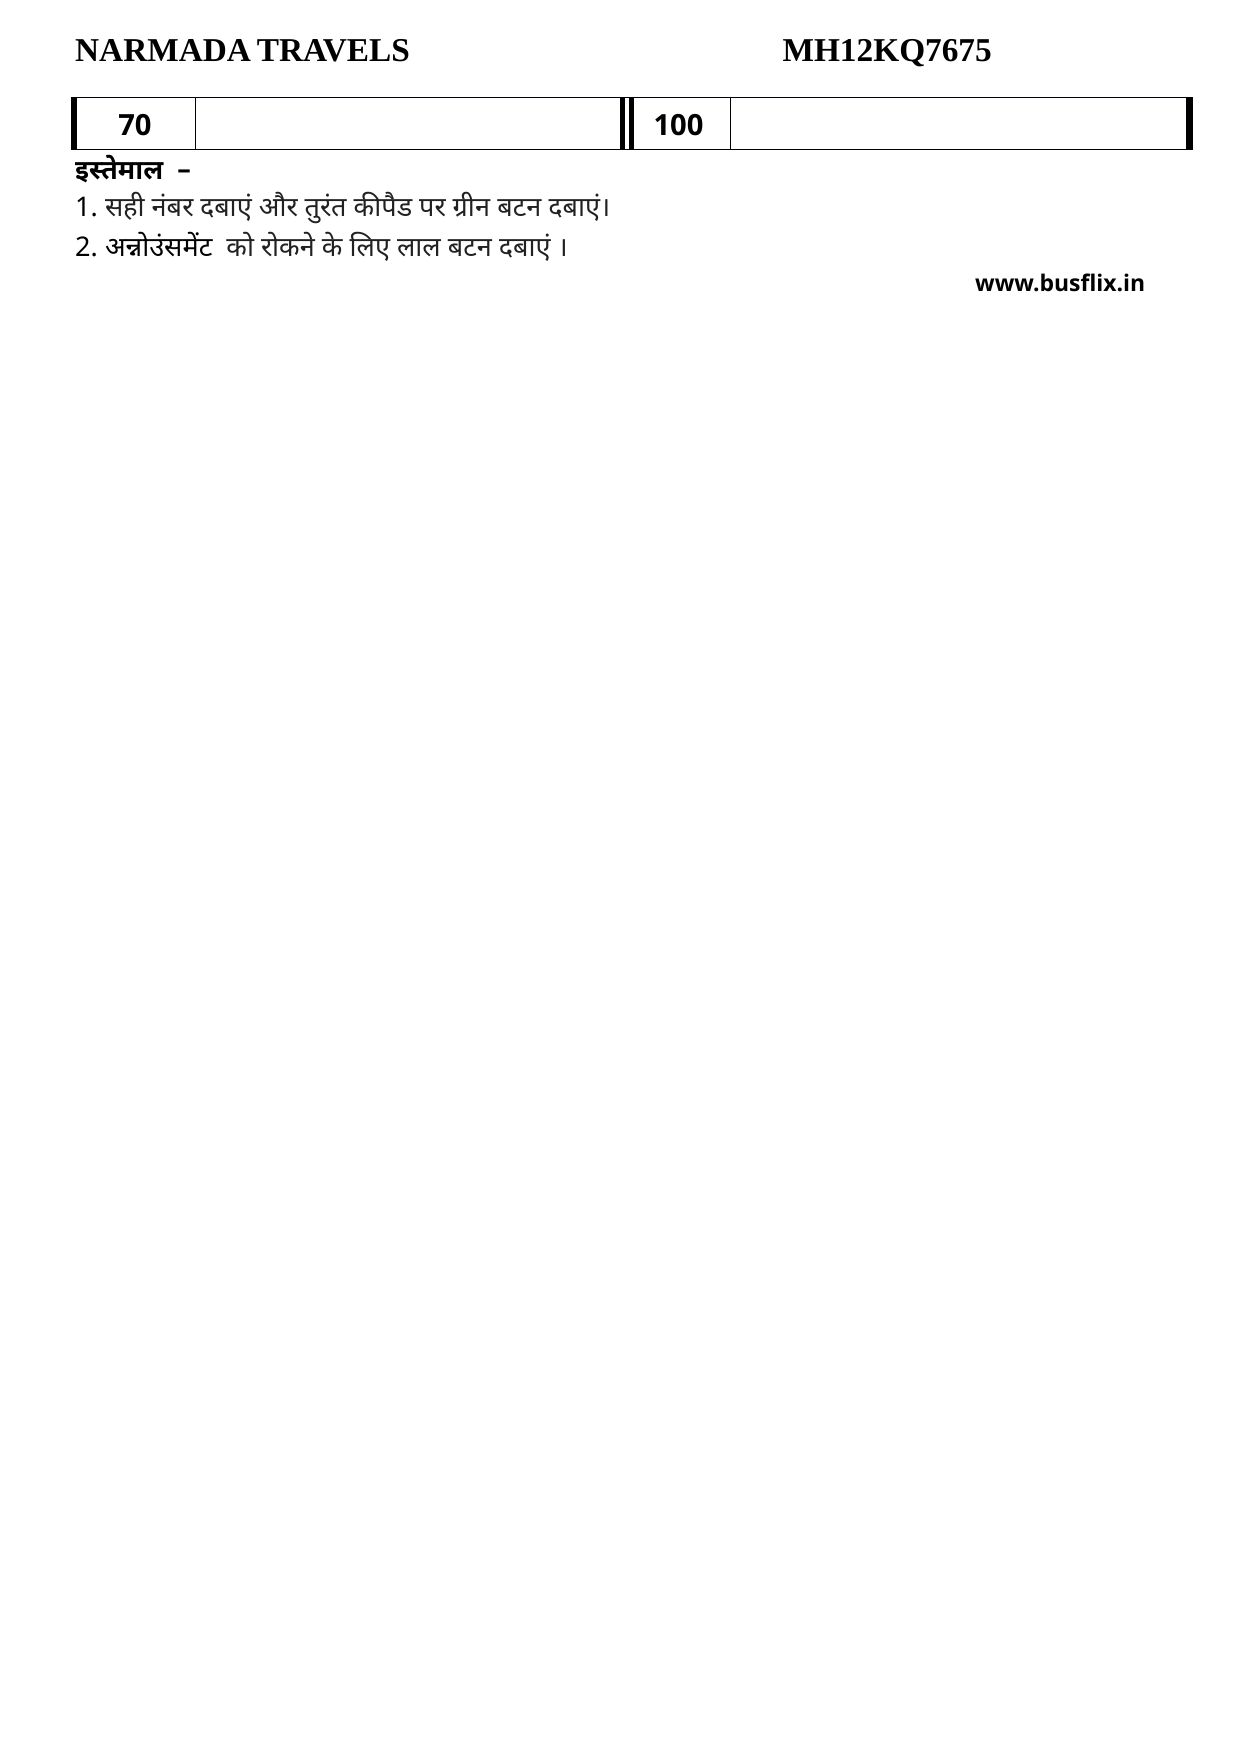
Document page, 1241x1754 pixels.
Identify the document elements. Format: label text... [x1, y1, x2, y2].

text 2. अन्नोउंसमेंट को रोकने के लिए लाल बटन दबाएं । [75, 227, 1165, 267]
table_cell 100 [634, 98, 730, 149]
text इस्तेमाल – [75, 150, 1165, 187]
table_cell [196, 98, 620, 149]
table_cell [731, 98, 1186, 149]
text www.busflix.in [75, 267, 1165, 298]
text 1. सही नंबर दबाएं और तुरंत कीपैड पर ग्रीन बटन दबाएं। [75, 187, 1165, 227]
table_cell 70 [77, 98, 195, 149]
